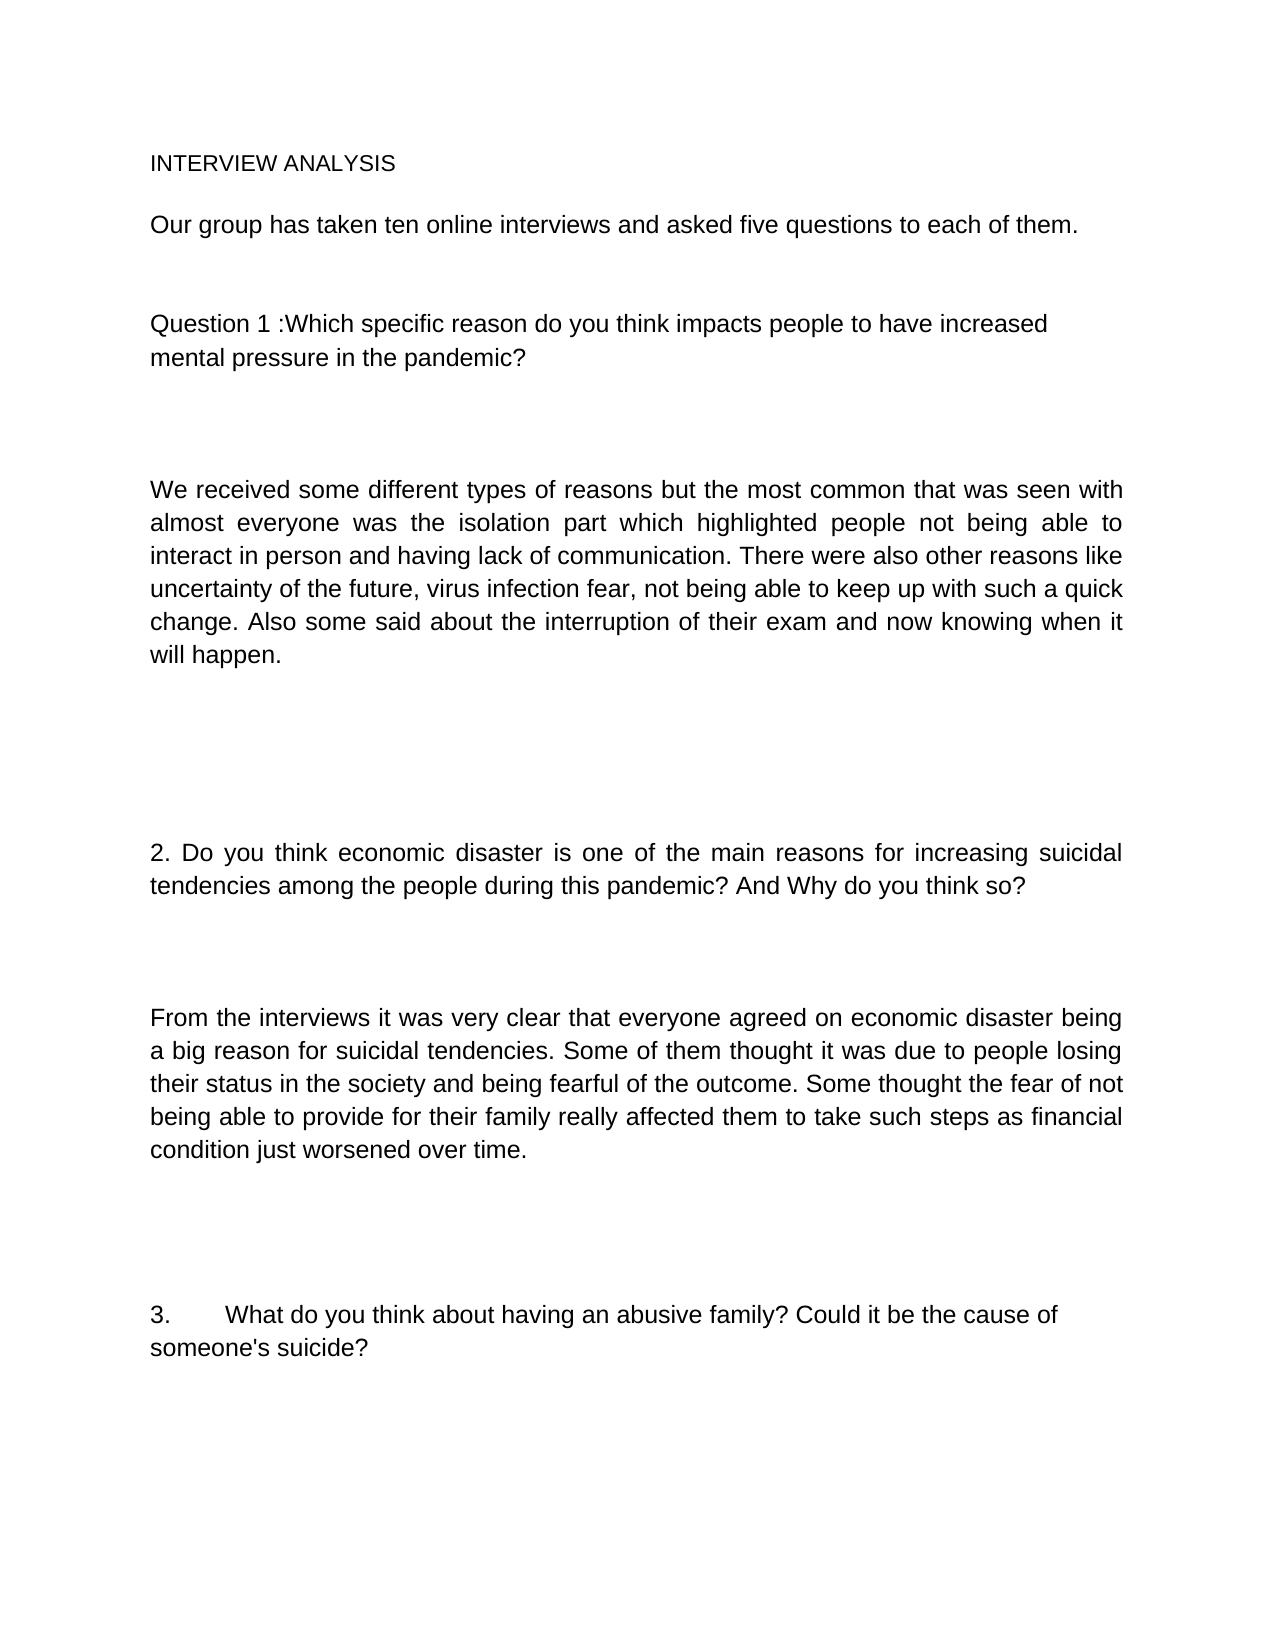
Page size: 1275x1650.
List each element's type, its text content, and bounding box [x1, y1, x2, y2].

text We received some different types of reasons but the most common that was seen with almost everyone was the isolation part which highlighted people not being able to interact in person and having lack of communication. There were also other reasons like uncertainty of the future, virus infection fear, not being able to keep up with such a quick change. Also some said about the interruption of their exam and now knowing when it will happen. [150, 474, 1125, 668]
text Our group has taken ten online interviews and asked five questions to each of them. [150, 210, 1125, 239]
text INTERVIEW ANALYSIS [150, 150, 1125, 176]
text 3. What do you think about having an abusive family? Could it be the cause of someone's suicide? [150, 1300, 1125, 1362]
text From the interviews it was very clear that everyone agreed on economic disaster being a big reason for suicidal tendencies. Some of them thought it was due to people losing their status in the society and being fearful of the outcome. Some thought the fear of not being able to provide for their family really affected them to take such steps as financial condition just worsened over time. [150, 1003, 1125, 1164]
text Question 1 :Which specific reason do you think impacts people to have increased mental pressure in the pandemic? [150, 309, 1125, 371]
text 2. Do you think economic disaster is one of the main reasons for increasing suicidal tendencies among the people during this pandemic? And Why do you think so? [150, 838, 1125, 899]
